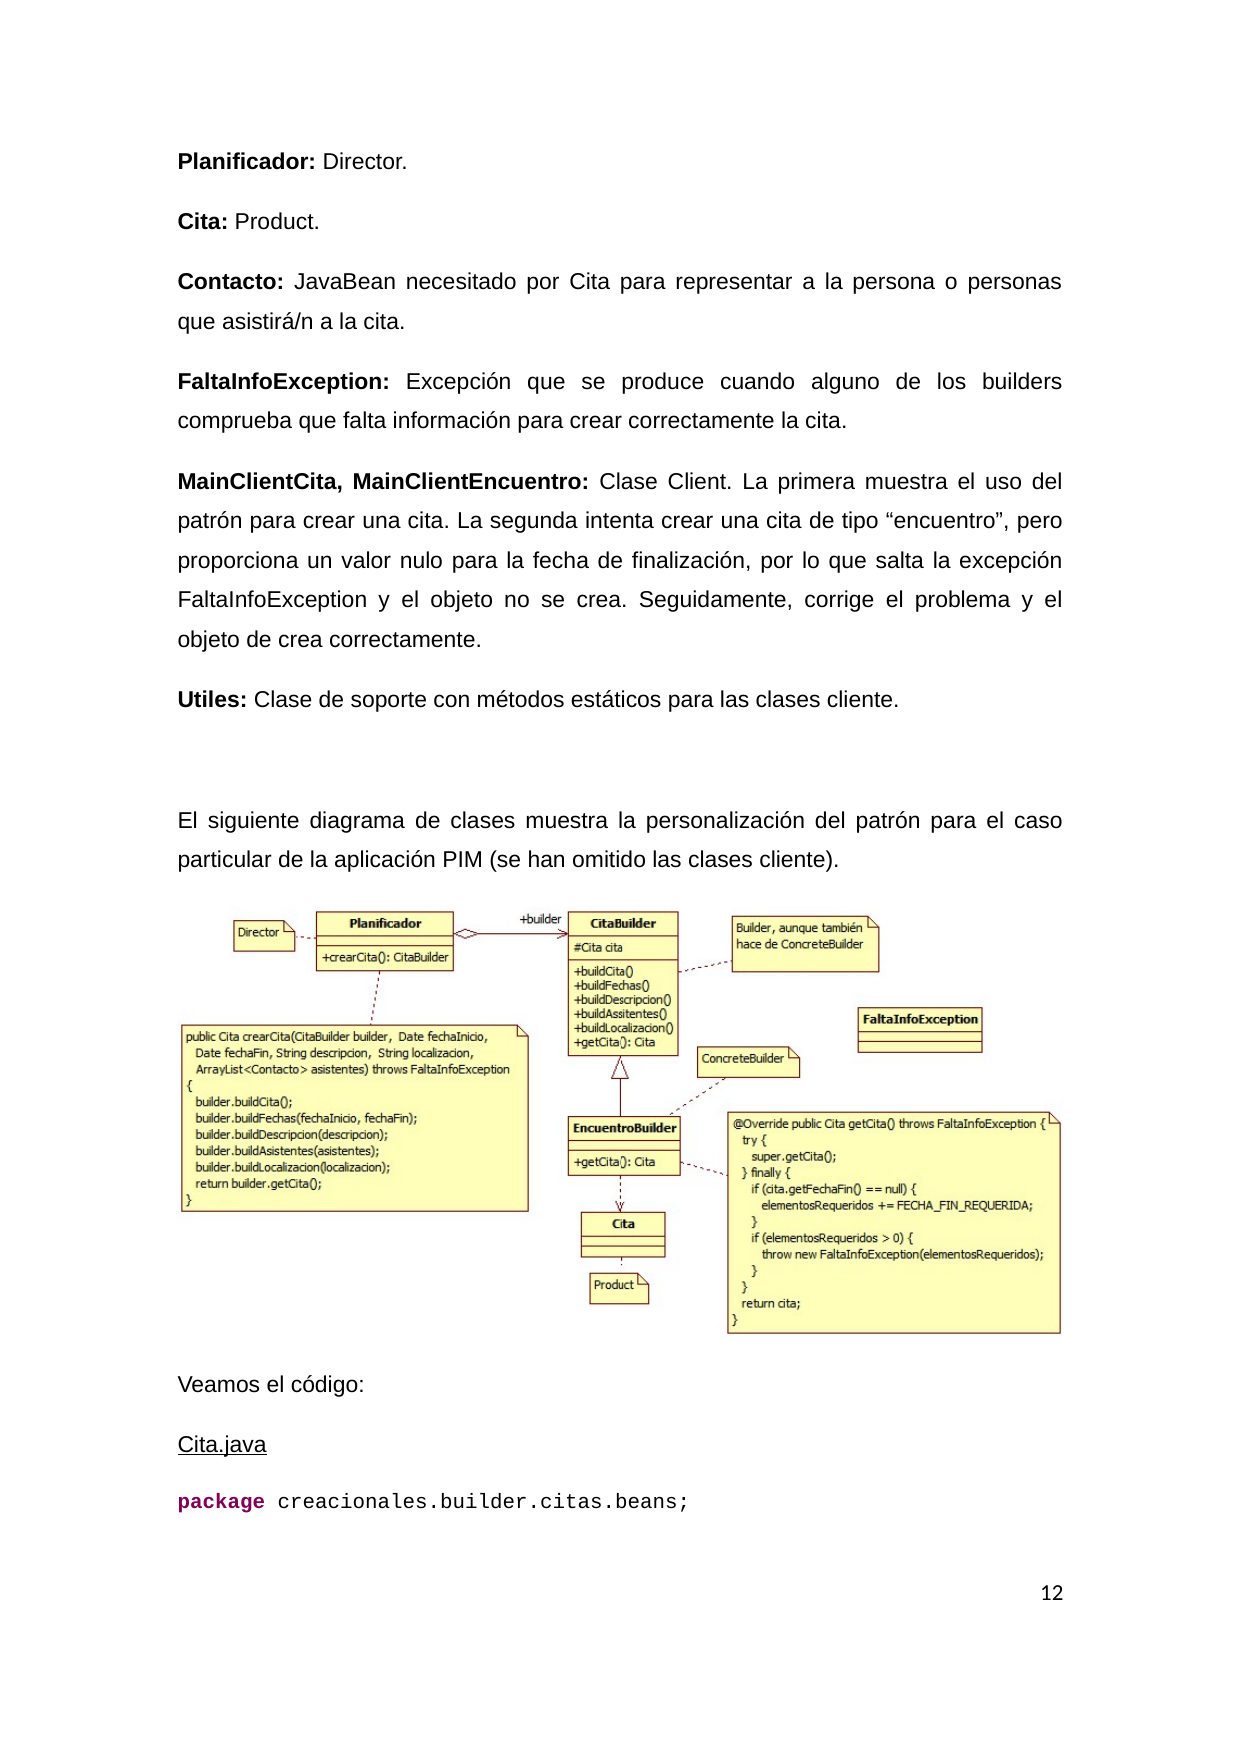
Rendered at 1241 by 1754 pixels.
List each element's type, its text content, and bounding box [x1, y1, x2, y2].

text MainClientCita, MainClientEncuentro: Clase Client. La primera muestra el uso del patrón para crear una cita. La segunda intenta crear una cita de tipo “encuentro”, pero proporciona un valor nulo para la fecha de finalización, por lo que salta la excepción FaltaInfoException y el objeto no se crea. Seguidamente, corrige el problema y el objeto de crea correctamente. [177, 468, 1063, 652]
text Cita.java [177, 1431, 1063, 1458]
text Planificador: Director. [177, 148, 1063, 174]
text package creacionales.builder.citas.beans; [177, 1492, 1063, 1515]
text Contacto: JavaBean necesitado por Cita para representar a la persona o personas que asistirá/n a la cita. [177, 268, 1063, 334]
text FaltaInfoException: Excepción que se produce cuando alguno de los builders comprueba que falta información para crear correctamente la cita. [177, 368, 1063, 434]
text Utiles: Clase de soporte con métodos estáticos para las clases cliente. [177, 686, 1063, 712]
text Veamos el código: [177, 1371, 1063, 1397]
text El siguiente diagrama de clases muestra la personalización del patrón para el caso particular de la aplicación PIM (se han omitido las clases cliente). [177, 807, 1063, 872]
picture [177, 906, 1064, 1337]
text Cita: Product. [177, 208, 1063, 234]
